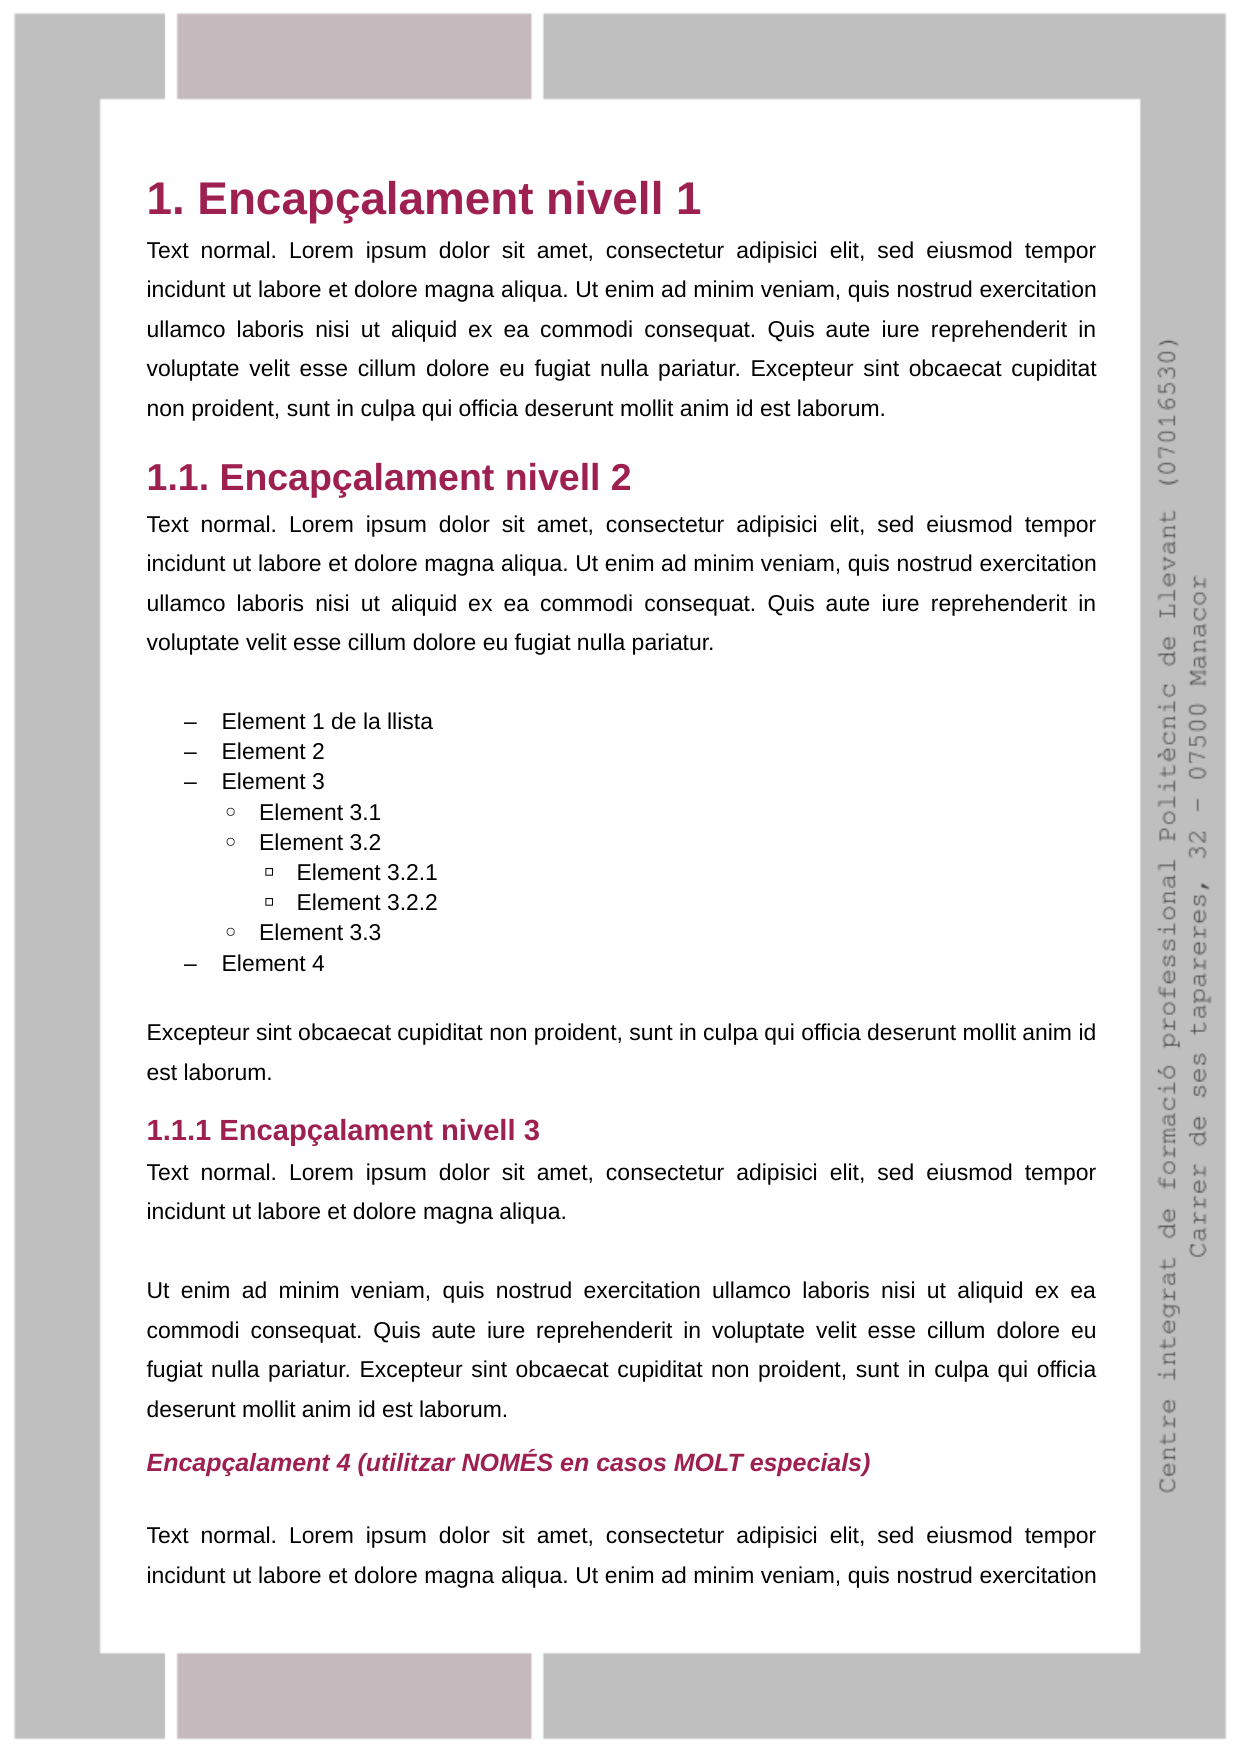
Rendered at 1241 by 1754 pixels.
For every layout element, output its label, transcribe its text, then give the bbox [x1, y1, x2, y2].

subtitle 1.1. Encapçalament nivell 2 [146, 455, 1098, 498]
list Element 3.2.1 [259, 859, 1098, 885]
text Text normal. Lorem ipsum dolor sit amet, consectetur adipisici elit, sed eiusmod tempor incidunt ut labore et dolore magna aliqua. [146, 1159, 1098, 1225]
text Ut enim ad minim veniam, quis nostrud exercitation ullamco laboris nisi ut aliquid ex ea commodi consequat. Quis aute iure reprehenderit in voluptate velit esse cillum dolore eu fugiat nulla pariatur. Excepteur sint obcaecat cupiditat non proident, sunt in culpa qui officia deserunt mollit anim id est laborum. [146, 1277, 1098, 1422]
list Element 1 de la llista [184, 708, 1098, 734]
list Element 3.2 [221, 829, 1098, 855]
text Text normal. Lorem ipsum dolor sit amet, consectetur adipisici elit, sed eiusmod tempor incidunt ut labore et dolore magna aliqua. Ut enim ad minim veniam, quis nostrud exercitation ullamco laboris nisi ut aliquid ex ea commodi consequat. Quis aute iure reprehenderit in voluptate velit esse cillum dolore eu fugiat nulla pariatur. Excepteur sint obcaecat cupiditat non proident, sunt in culpa qui officia deserunt mollit anim id est laborum. [146, 237, 1098, 421]
text Text normal. Lorem ipsum dolor sit amet, consectetur adipisici elit, sed eiusmod tempor incidunt ut labore et dolore magna aliqua. Ut enim ad minim veniam, quis nostrud exercitation [146, 1522, 1098, 1588]
text Text normal. Lorem ipsum dolor sit amet, consectetur adipisici elit, sed eiusmod tempor incidunt ut labore et dolore magna aliqua. Ut enim ad minim veniam, quis nostrud exercitation ullamco laboris nisi ut aliquid ex ea commodi consequat. Quis aute iure reprehenderit in voluptate velit esse cillum dolore eu fugiat nulla pariatur. [146, 511, 1098, 655]
list Element 3.2.2 [259, 889, 1098, 916]
picture [0, 0, 1241, 1754]
subtitle Encapçalament 4 (utilitzar NOMÉS en casos MOLT especials) [146, 1448, 1098, 1476]
subtitle 1. Encapçalament nivell 1 [146, 171, 1098, 224]
list Element 2 [184, 738, 1098, 764]
list Element 3.3 [221, 919, 1098, 946]
list Element 3 [184, 768, 1098, 795]
list Element 3.1 [221, 798, 1098, 825]
text Excepteur sint obcaecat cupiditat non proident, sunt in culpa qui officia deserunt mollit anim id est laborum. [146, 1019, 1098, 1085]
subtitle 1.1.1 Encapçalament nivell 3 [146, 1113, 1098, 1146]
list Element 4 [184, 949, 1098, 976]
